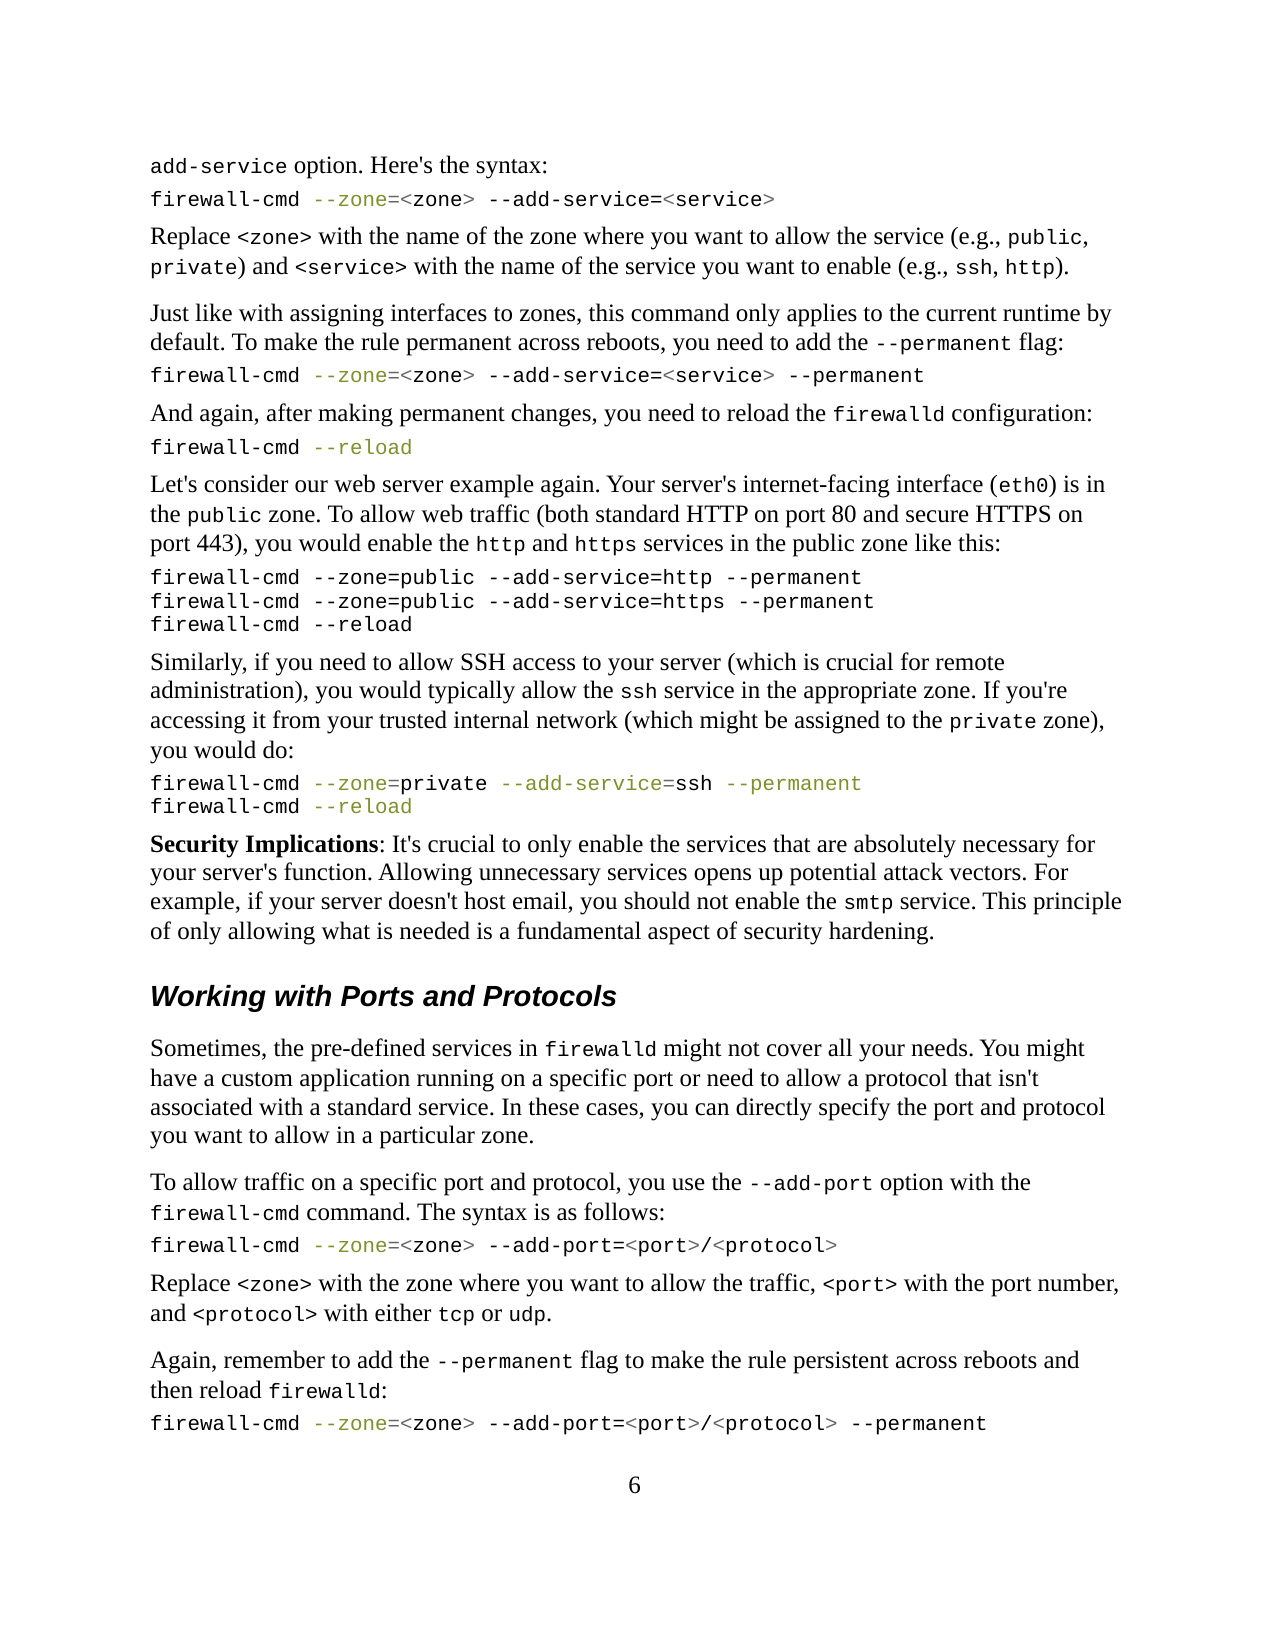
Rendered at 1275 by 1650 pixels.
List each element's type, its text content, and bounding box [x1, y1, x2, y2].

text firewall-cmd --reload [150, 614, 1125, 638]
text firewall-cmd --reload [150, 796, 1125, 820]
text firewall-cmd --zone=private --add-service=ssh --permanent [150, 772, 1125, 796]
text Again, remember to add the --permanent flag to make the rule persistent across reboots and then reload firewalld: [150, 1345, 1125, 1404]
text --add-service option. Here's the syntax: [150, 150, 1125, 179]
text Replace <zone> with the zone where you want to allow the traffic, <port> with the port number, and <protocol> with either tcp or udp. [150, 1268, 1125, 1327]
text firewall-cmd --zone=public --add-service=http --permanent [150, 567, 1125, 591]
text Let's consider our web server example again. Your server's internet-facing interface (eth0) is in the public zone. To allow web traffic (both standard HTTP on port 80 and secure HTTPS on port 443), you would enable the http and https services in the public zone like this: [150, 469, 1125, 558]
text firewall-cmd --zone=<zone> --add-port=<port>/<protocol> --permanent [150, 1413, 1125, 1437]
text firewall-cmd --zone=<zone> --add-port=<port>/<protocol> [150, 1235, 1125, 1259]
text firewall-cmd --zone=<zone> --add-service=<service> [150, 188, 1125, 212]
text Security Implications: It's crucial to only enable the services that are absolutely necessary for your server's function. Allowing unnecessary services opens up potential attack vectors. For example, if your server doesn't host email, you should not enable the smtp service. This principle of only allowing what is needed is a fundamental aspect of security hardening. [150, 829, 1125, 944]
text firewall-cmd --zone=public --add-service=https --permanent [150, 591, 1125, 614]
text And again, after making permanent changes, you need to reload the firewalld configuration: [150, 398, 1125, 428]
text Sometimes, the pre-defined services in firewalld might not cover all your needs. You might have a custom application running on a specific port or need to allow a protocol that isn't associated with a standard service. In these cases, you can directly specify the port and protocol you want to allow in a particular zone. [150, 1033, 1125, 1149]
text Just like with assigning interfaces to zones, this command only applies to the current runtime by default. To make the rule permanent across reboots, you need to add the --permanent flag: [150, 298, 1125, 357]
text Similarly, if you need to allow SSH access to your server (which is crucial for remote administration), you would typically allow the ssh service in the appropriate zone. If you're accessing it from your trusted internal network (which might be assigned to the private zone), you would do: [150, 647, 1125, 763]
text To allow traffic on a specific port and protocol, you use the --add-port option with the firewall-cmd command. The syntax is as follows: [150, 1167, 1125, 1226]
text firewall-cmd --reload [150, 437, 1125, 460]
text firewall-cmd --zone=<zone> --add-service=<service> --permanent [150, 366, 1125, 389]
subtitle Working with Ports and Protocols [150, 978, 1125, 1012]
text Replace <zone> with the name of the zone where you want to allow the service (e.g., public, private) and <service> with the name of the service you want to enable (e.g., ssh, http). [150, 221, 1125, 280]
